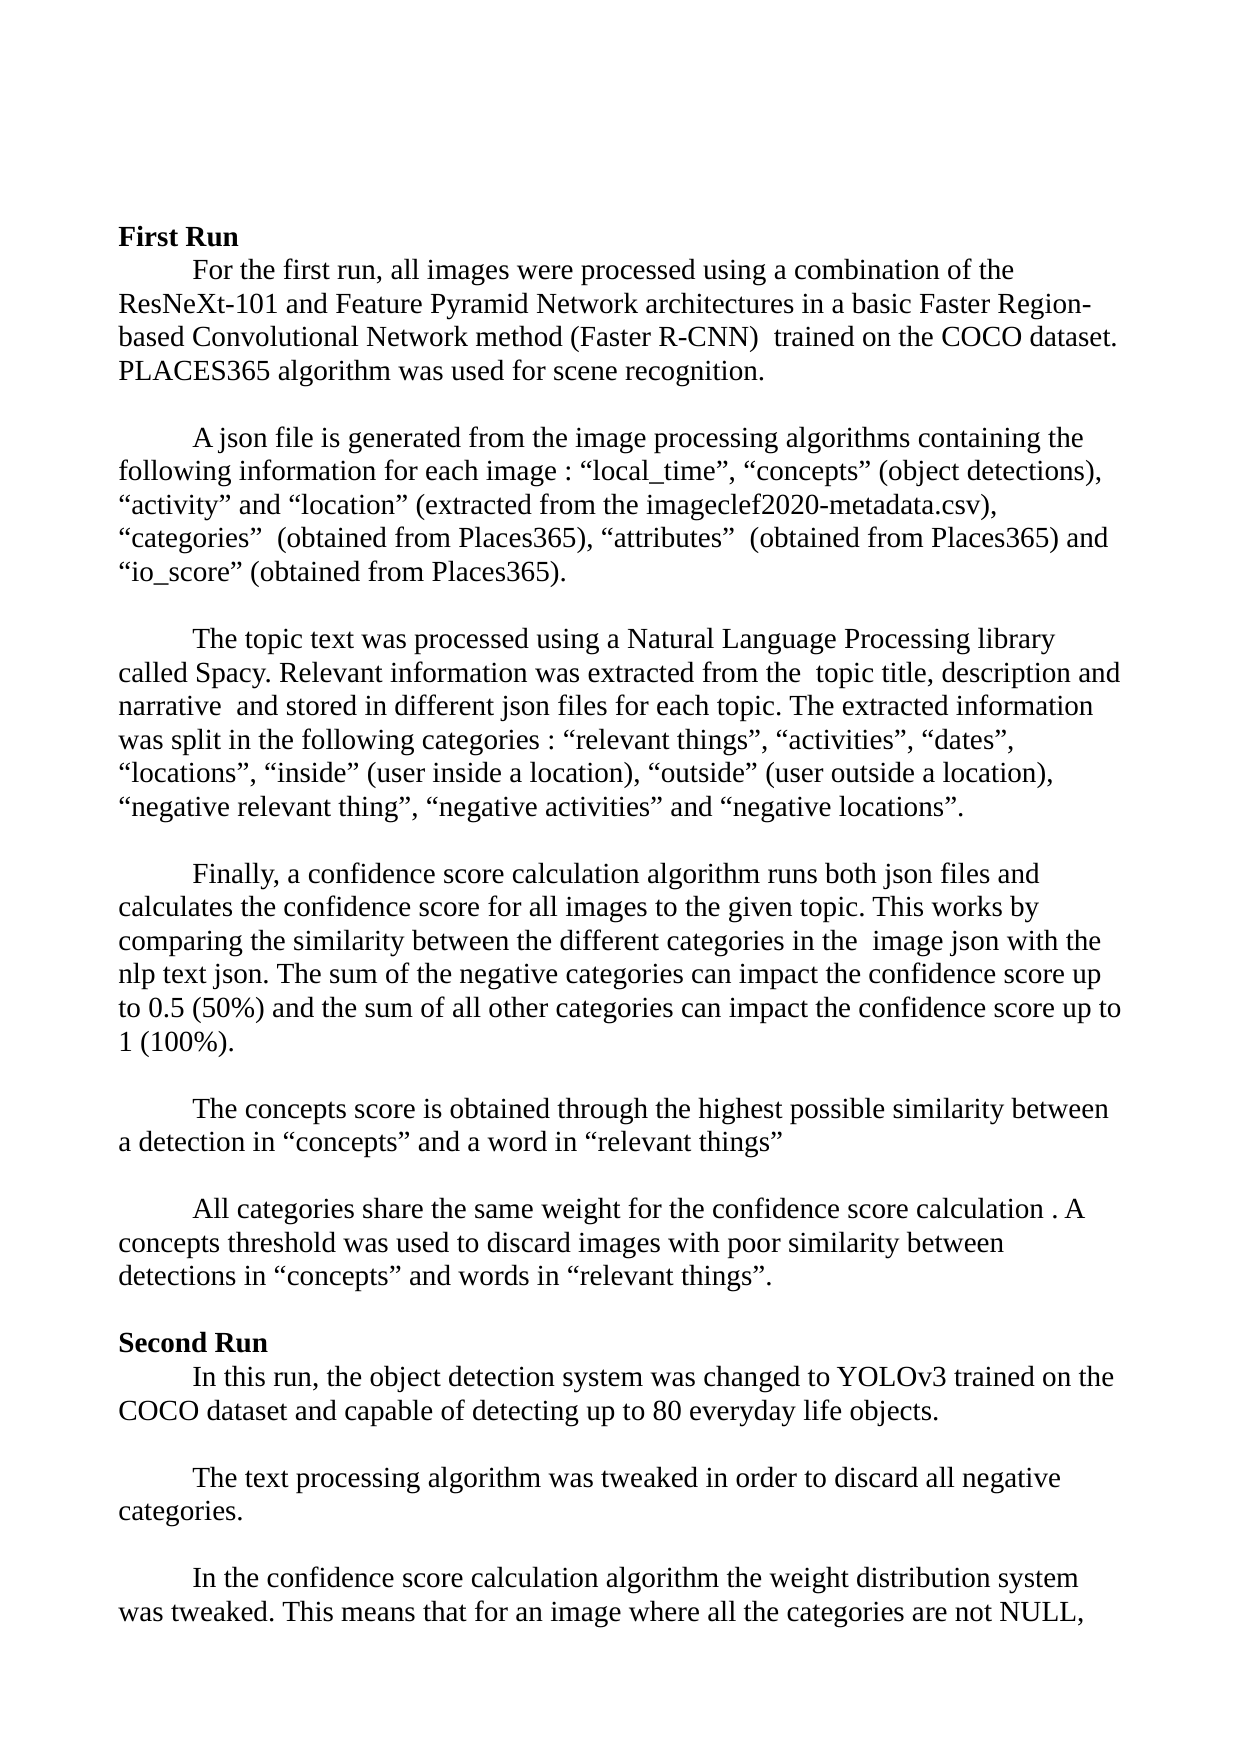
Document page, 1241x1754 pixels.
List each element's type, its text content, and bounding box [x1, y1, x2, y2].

text For the first run, all images were processed using a combination of the ResNeXt-101 and Feature Pyramid Network architectures in a basic Faster Region-based Convolutional Network method (Faster R-CNN) trained on the COCO dataset. PLACES365 algorithm was used for scene recognition. [118, 252, 1122, 386]
text All categories share the same weight for the confidence score calculation . A concepts threshold was used to discard images with poor similarity between detections in “concepts” and words in “relevant things”. [118, 1191, 1122, 1292]
text The concepts score is obtained through the highest possible similarity between a detection in “concepts” and a word in “relevant things” [118, 1091, 1122, 1158]
text A json file is generated from the image processing algorithms containing the following information for each image : “local_time”, “concepts” (object detections), “activity” and “location” (extracted from the imageclef2020-metadata.csv), “categories” (obtained from Places365), “attributes” (obtained from Places365) and “io_score” (obtained from Places365). [118, 420, 1122, 588]
text The text processing algorithm was tweaked in order to discard all negative categories. [118, 1460, 1122, 1527]
text In the confidence score calculation algorithm the weight distribution system was tweaked. This means that for an image where all the categories are not NULL, [118, 1560, 1122, 1627]
text First Run [118, 219, 1122, 252]
text Finally, a confidence score calculation algorithm runs both json files and calculates the confidence score for all images to the given topic. This works by comparing the similarity between the different categories in the image json with the nlp text json. The sum of the negative categories can impact the confidence score up to 0.5 (50%) and the sum of all other categories can impact the confidence score up to 1 (100%). [118, 856, 1122, 1057]
text The topic text was processed using a Natural Language Processing library called Spacy. Relevant information was extracted from the topic title, description and narrative and stored in different json files for each topic. The extracted information was split in the following categories : “relevant things”, “activities”, “dates”, “locations”, “inside” (user inside a location), “outside” (user outside a location), “negative relevant thing”, “negative activities” and “negative locations”. [118, 621, 1122, 822]
text Second Run [118, 1326, 1122, 1359]
text In this run, the object detection system was changed to YOLOv3 trained on the COCO dataset and capable of detecting up to 80 everyday life objects. [118, 1359, 1122, 1426]
